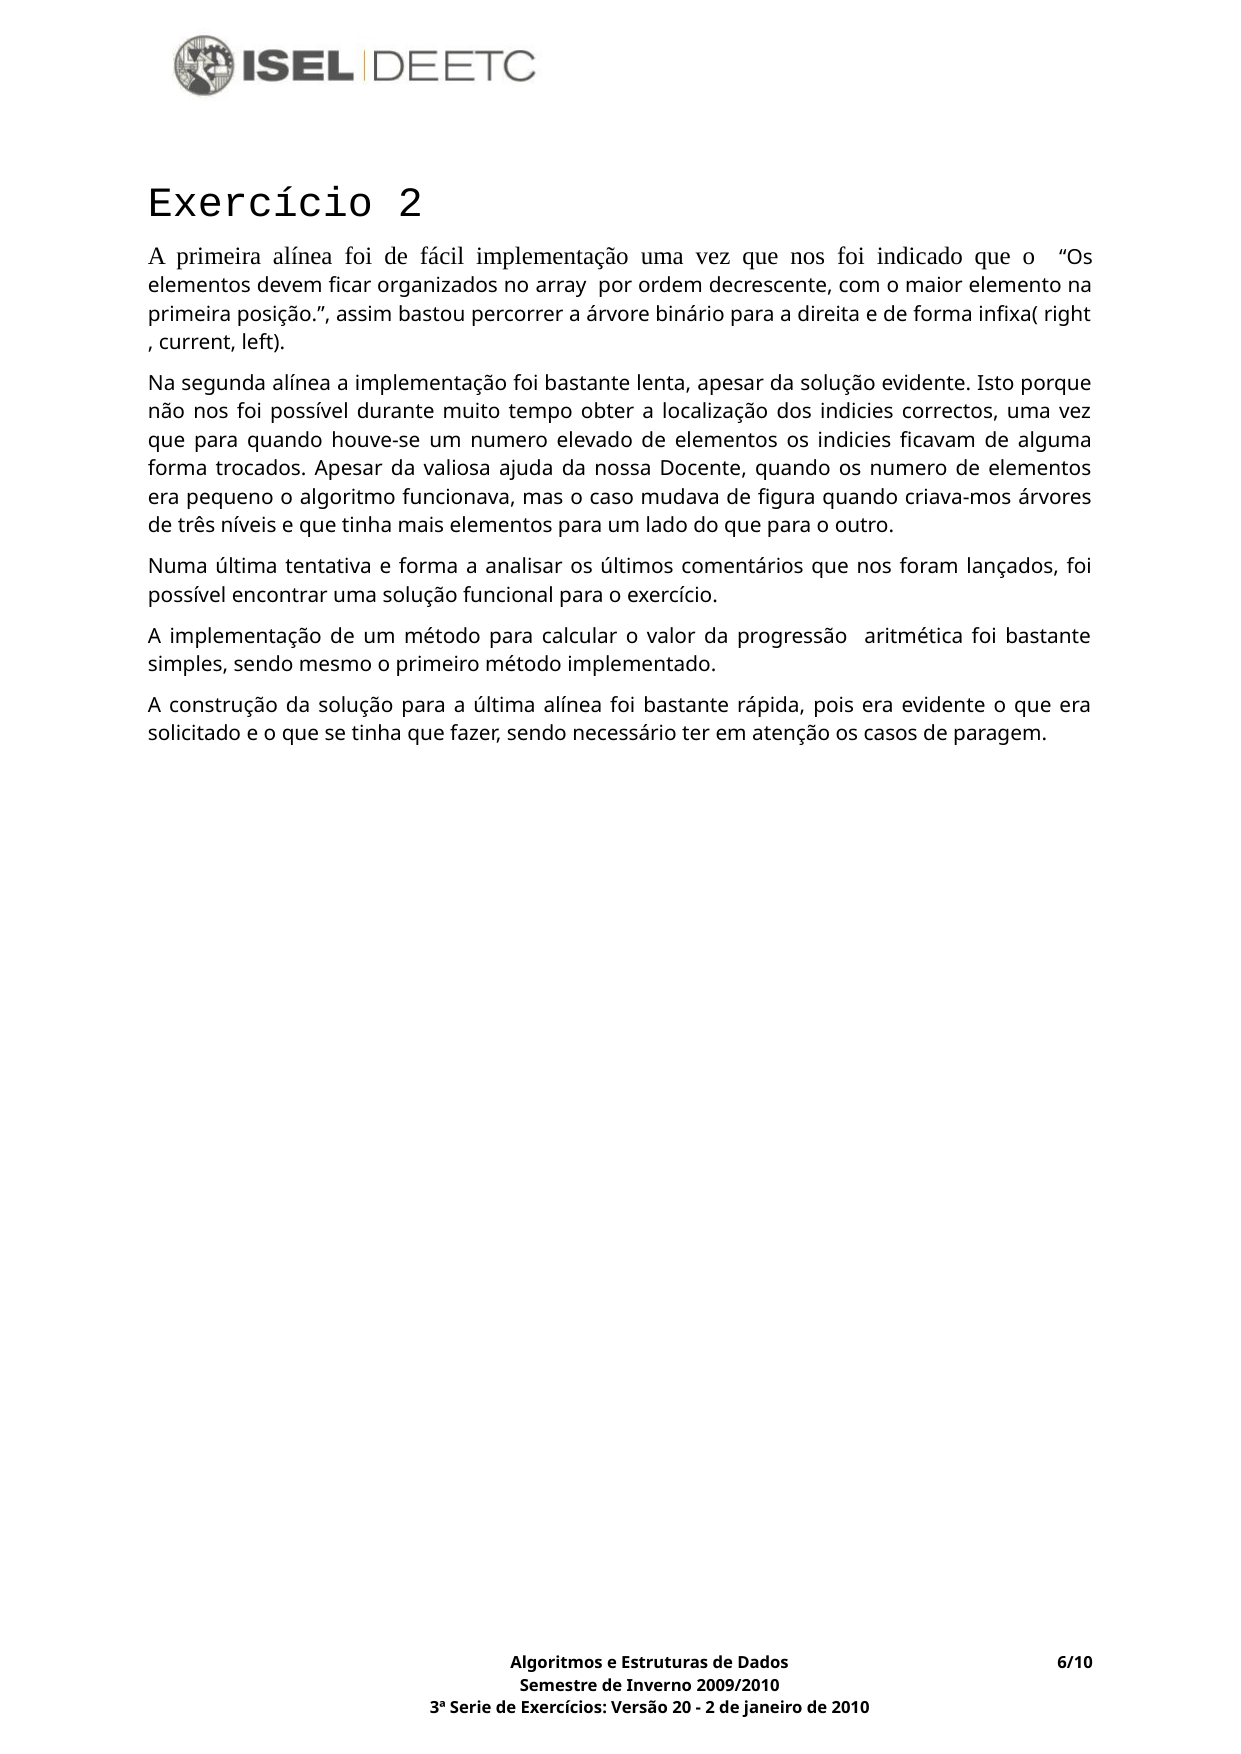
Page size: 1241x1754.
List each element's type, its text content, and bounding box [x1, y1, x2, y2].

text A primeira alínea foi de fácil implementação uma vez que nos foi indicado que o “Os elementos devem ficar organizados no array por ordem decrescente, com o maior elemento na primeira posição.”, assim bastou percorrer a árvore binário para a direita e de forma infixa( right , current, left). [148, 241, 1093, 356]
text Numa última tentativa e forma a analisar os últimos comentários que nos foram lançados, foi possível encontrar uma solução funcional para o exercício. [148, 551, 1093, 608]
text A implementação de um método para calcular o valor da progressão aritmética foi bastante simples, sendo mesmo o primeiro método implementado. [148, 621, 1093, 678]
picture [164, 20, 566, 121]
subtitle Exercício 2 [148, 181, 1093, 228]
text Na segunda alínea a implementação foi bastante lenta, apesar da solução evidente. Isto porque não nos foi possível durante muito tempo obter a localização dos indicies correctos, uma vez que para quando houve-se um numero elevado de elementos os indicies ficavam de alguma forma trocados. Apesar da valiosa ajuda da nossa Docente, quando os numero de elementos era pequeno o algoritmo funcionava, mas o caso mudava de figura quando criava-mos árvores de três níveis e que tinha mais elementos para um lado do que para o outro. [148, 368, 1093, 539]
text A construção da solução para a última alínea foi bastante rápida, pois era evidente o que era solicitado e o que se tinha que fazer, sendo necessário ter em atenção os casos de paragem. [148, 690, 1093, 747]
